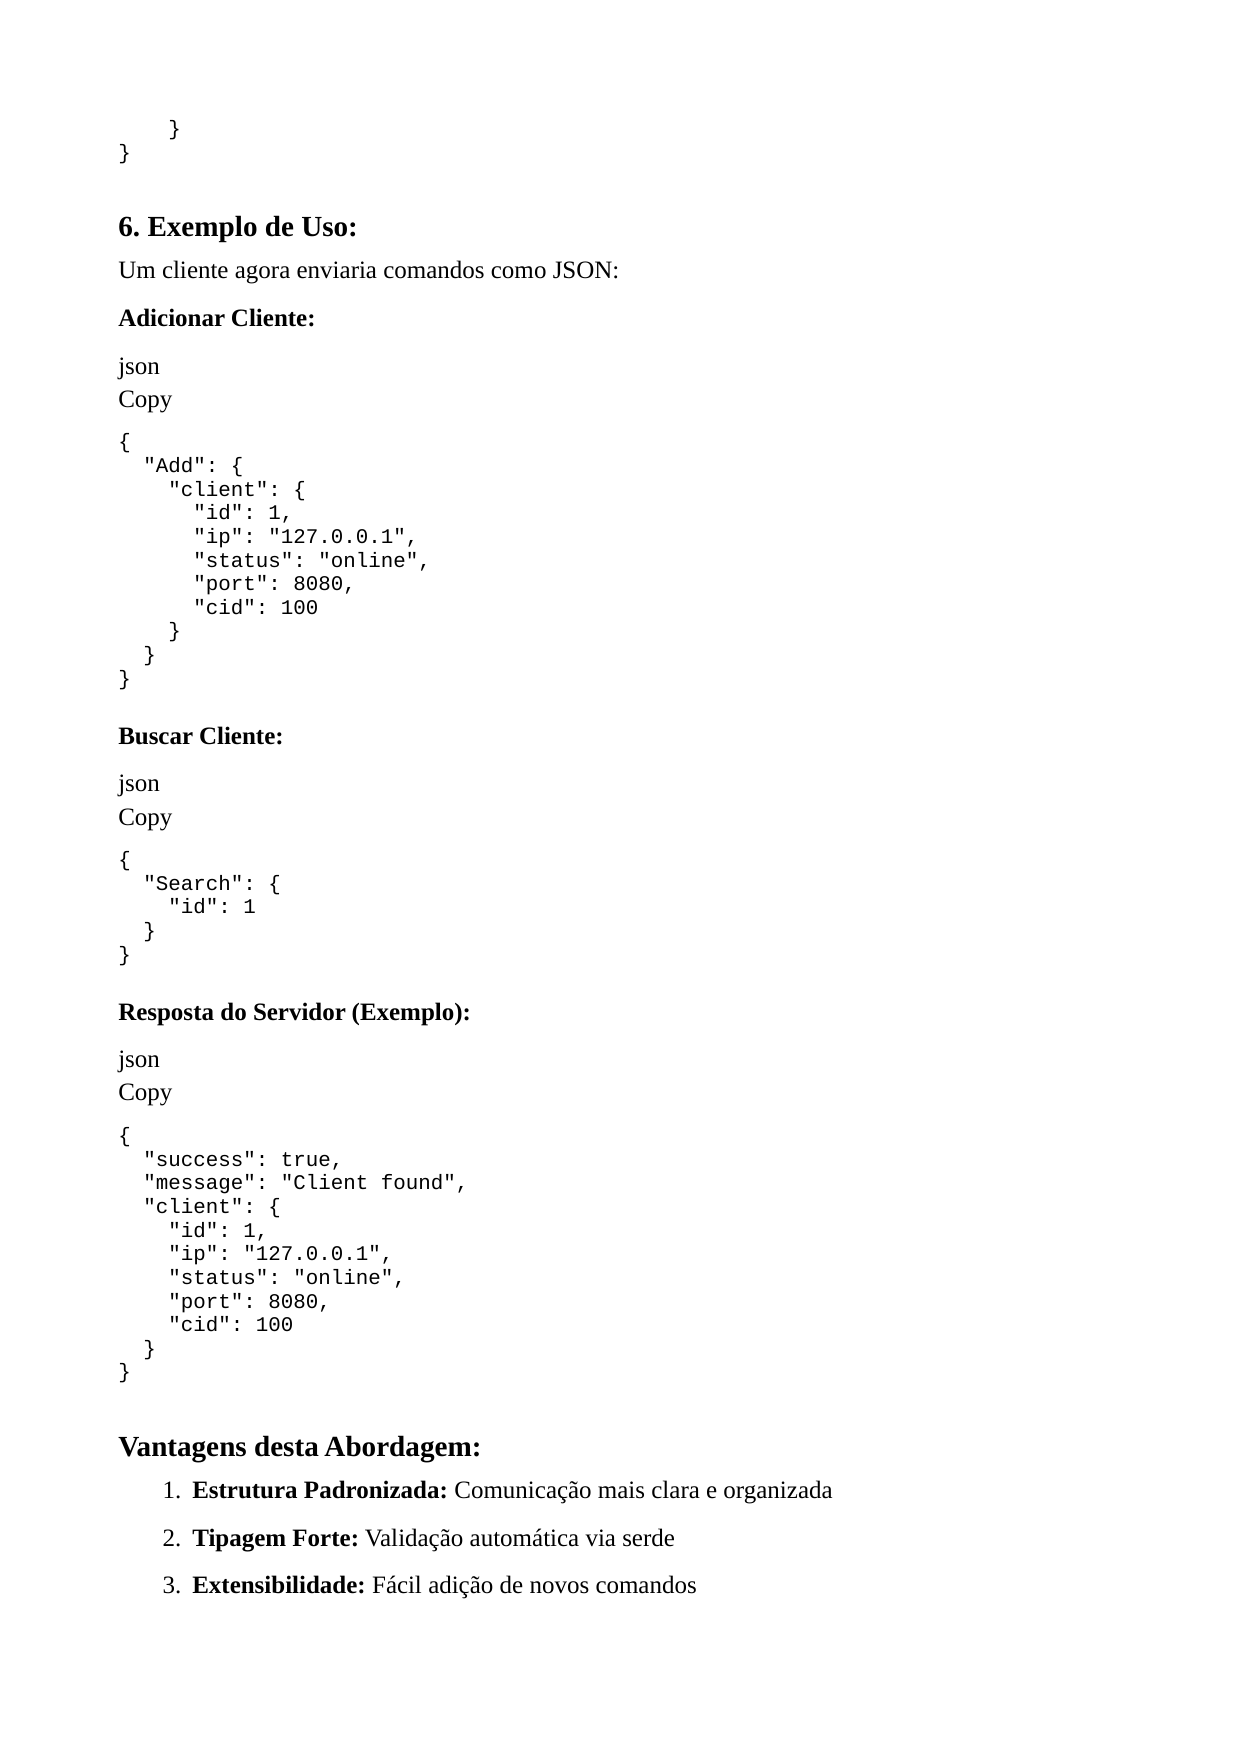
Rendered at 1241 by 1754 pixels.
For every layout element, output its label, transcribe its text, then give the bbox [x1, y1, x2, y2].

text } [118, 920, 1122, 944]
text json [118, 768, 1122, 797]
text "port": 8080, [118, 1291, 1122, 1314]
text "status": "online", [118, 1267, 1122, 1291]
text "ip": "127.0.0.1", [118, 526, 1122, 549]
subtitle Vantagens desta Abordagem: [118, 1429, 1122, 1463]
text json [118, 1044, 1122, 1073]
list Tipagem Forte: Validação automática via serde [162, 1523, 1122, 1552]
text } [118, 1338, 1122, 1362]
text } [118, 668, 1122, 691]
text } [118, 944, 1122, 967]
text "cid": 100 [118, 1314, 1122, 1338]
text { [118, 431, 1122, 455]
text "id": 1 [118, 896, 1122, 920]
text "Search": { [118, 873, 1122, 896]
text } [118, 621, 1122, 644]
text Copy [118, 1077, 1122, 1106]
text "ip": "127.0.0.1", [118, 1243, 1122, 1267]
text } [118, 142, 1122, 165]
text "id": 1, [118, 502, 1122, 526]
text json [118, 351, 1122, 379]
text "success": true, [118, 1149, 1122, 1172]
text } [118, 118, 1122, 142]
text "status": "online", [118, 549, 1122, 573]
text "message": "Client found", [118, 1172, 1122, 1196]
list Estrutura Padronizada: Comunicação mais clara e organizada [162, 1475, 1122, 1504]
text Copy [118, 802, 1122, 830]
subtitle 6. Exemplo de Uso: [118, 209, 1122, 243]
text { [118, 849, 1122, 873]
list Extensibilidade: Fácil adição de novos comandos [162, 1571, 1122, 1599]
text "client": { [118, 1196, 1122, 1220]
text "Add": { [118, 455, 1122, 479]
text "client": { [118, 479, 1122, 502]
text } [118, 644, 1122, 668]
text "cid": 100 [118, 597, 1122, 621]
text Resposta do Servidor (Exemplo): [118, 997, 1122, 1026]
text } [118, 1362, 1122, 1385]
text Um cliente agora enviaria comandos como JSON: [118, 256, 1122, 284]
text "port": 8080, [118, 573, 1122, 597]
text Buscar Cliente: [118, 721, 1122, 750]
text { [118, 1125, 1122, 1149]
text Copy [118, 384, 1122, 412]
text "id": 1, [118, 1220, 1122, 1243]
text Adicionar Cliente: [118, 303, 1122, 332]
